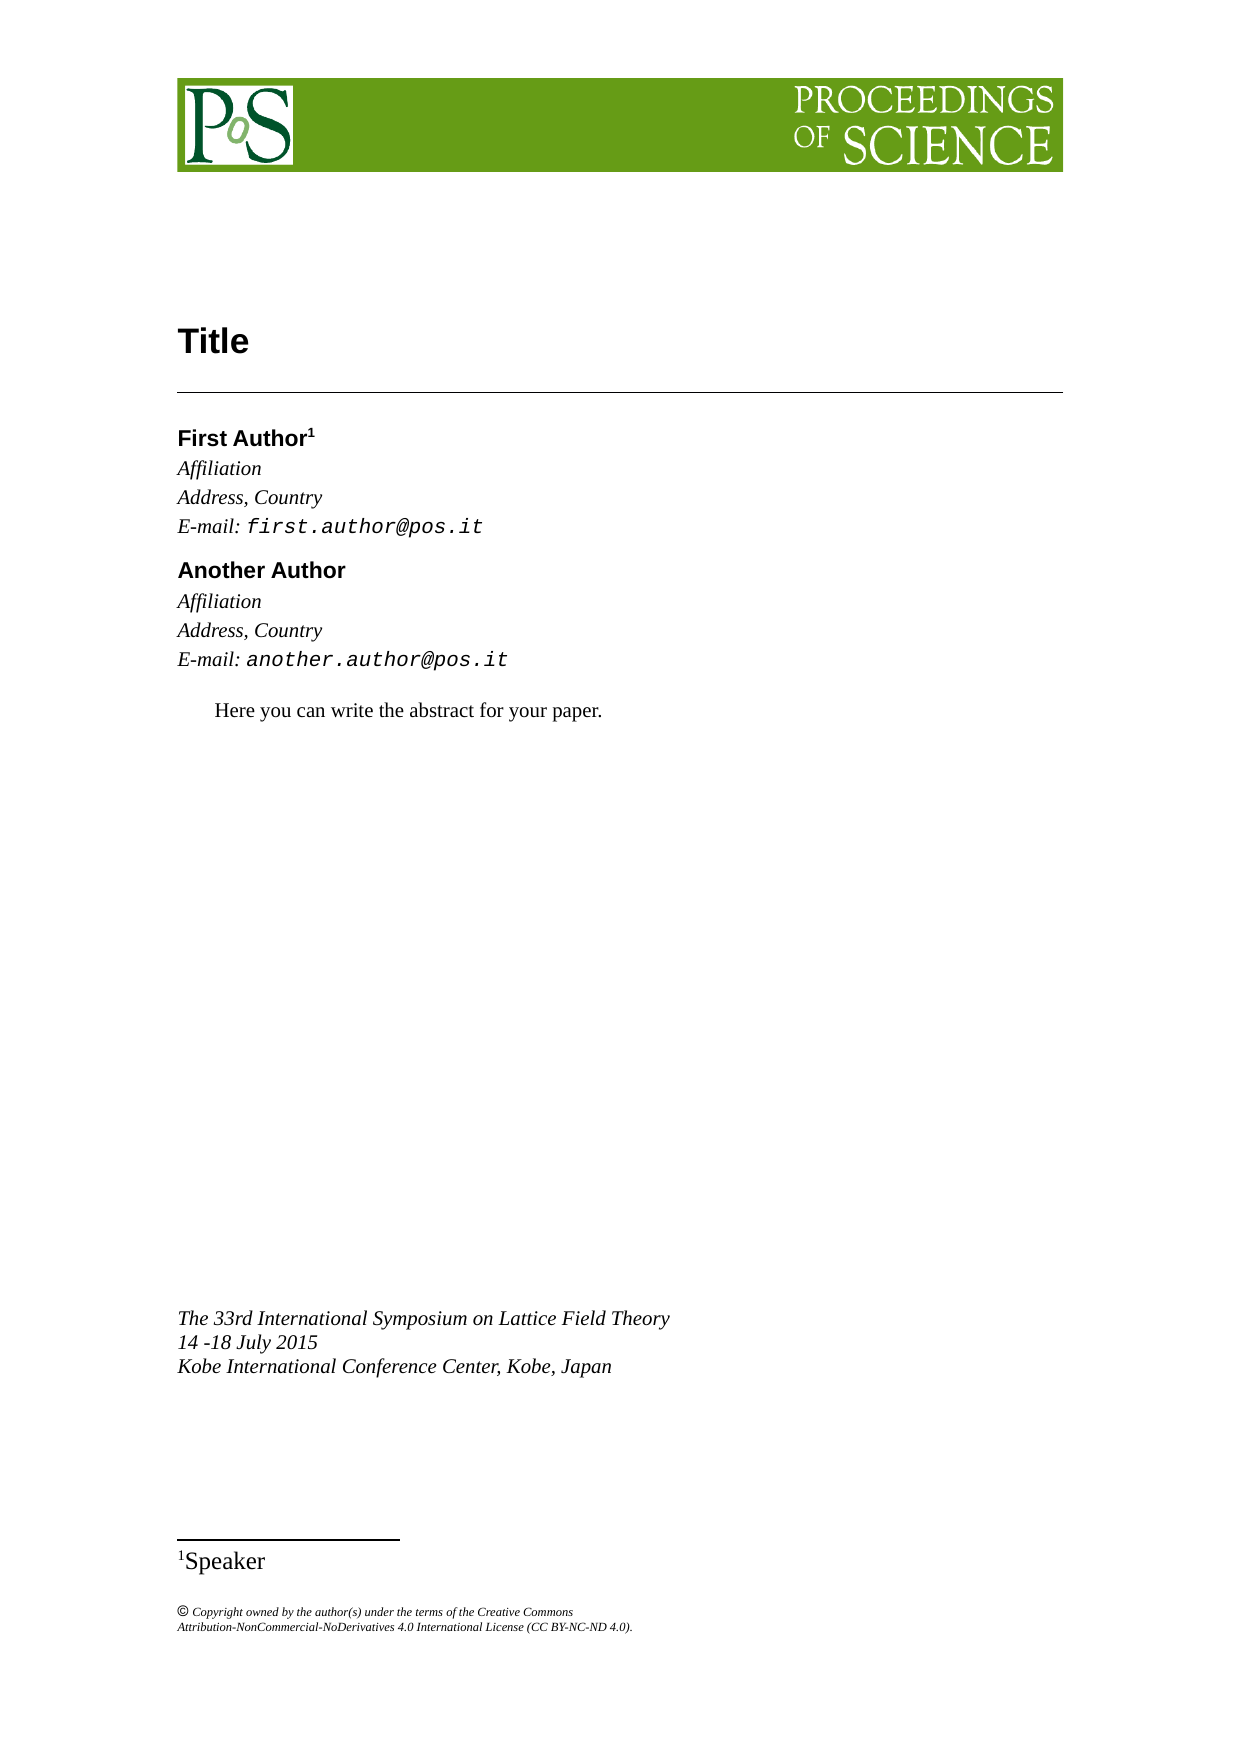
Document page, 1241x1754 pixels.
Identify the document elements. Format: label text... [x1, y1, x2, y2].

text 14 -18 July 2015 [177, 1330, 1063, 1354]
picture [177, 78, 1064, 172]
text Here you can write the abstract for your paper. [214, 698, 1021, 722]
title Title [177, 321, 1063, 392]
text Kobe International Conference Center, Kobe, Japan [177, 1354, 1063, 1378]
text Affiliation [177, 589, 1063, 613]
text E-mail: another.author@pos.it [177, 647, 1063, 672]
text E-mail: first.author@pos.it [177, 514, 1063, 540]
text Another Author [177, 557, 1063, 584]
text Speaker [177, 1546, 1063, 1575]
text The 33rd International Symposium on Lattice Field Theory [177, 1306, 1063, 1330]
text Affiliation [177, 456, 1063, 480]
text Address, Country [177, 618, 1063, 642]
text First Author [177, 425, 1063, 451]
text Address, Country [177, 485, 1063, 509]
